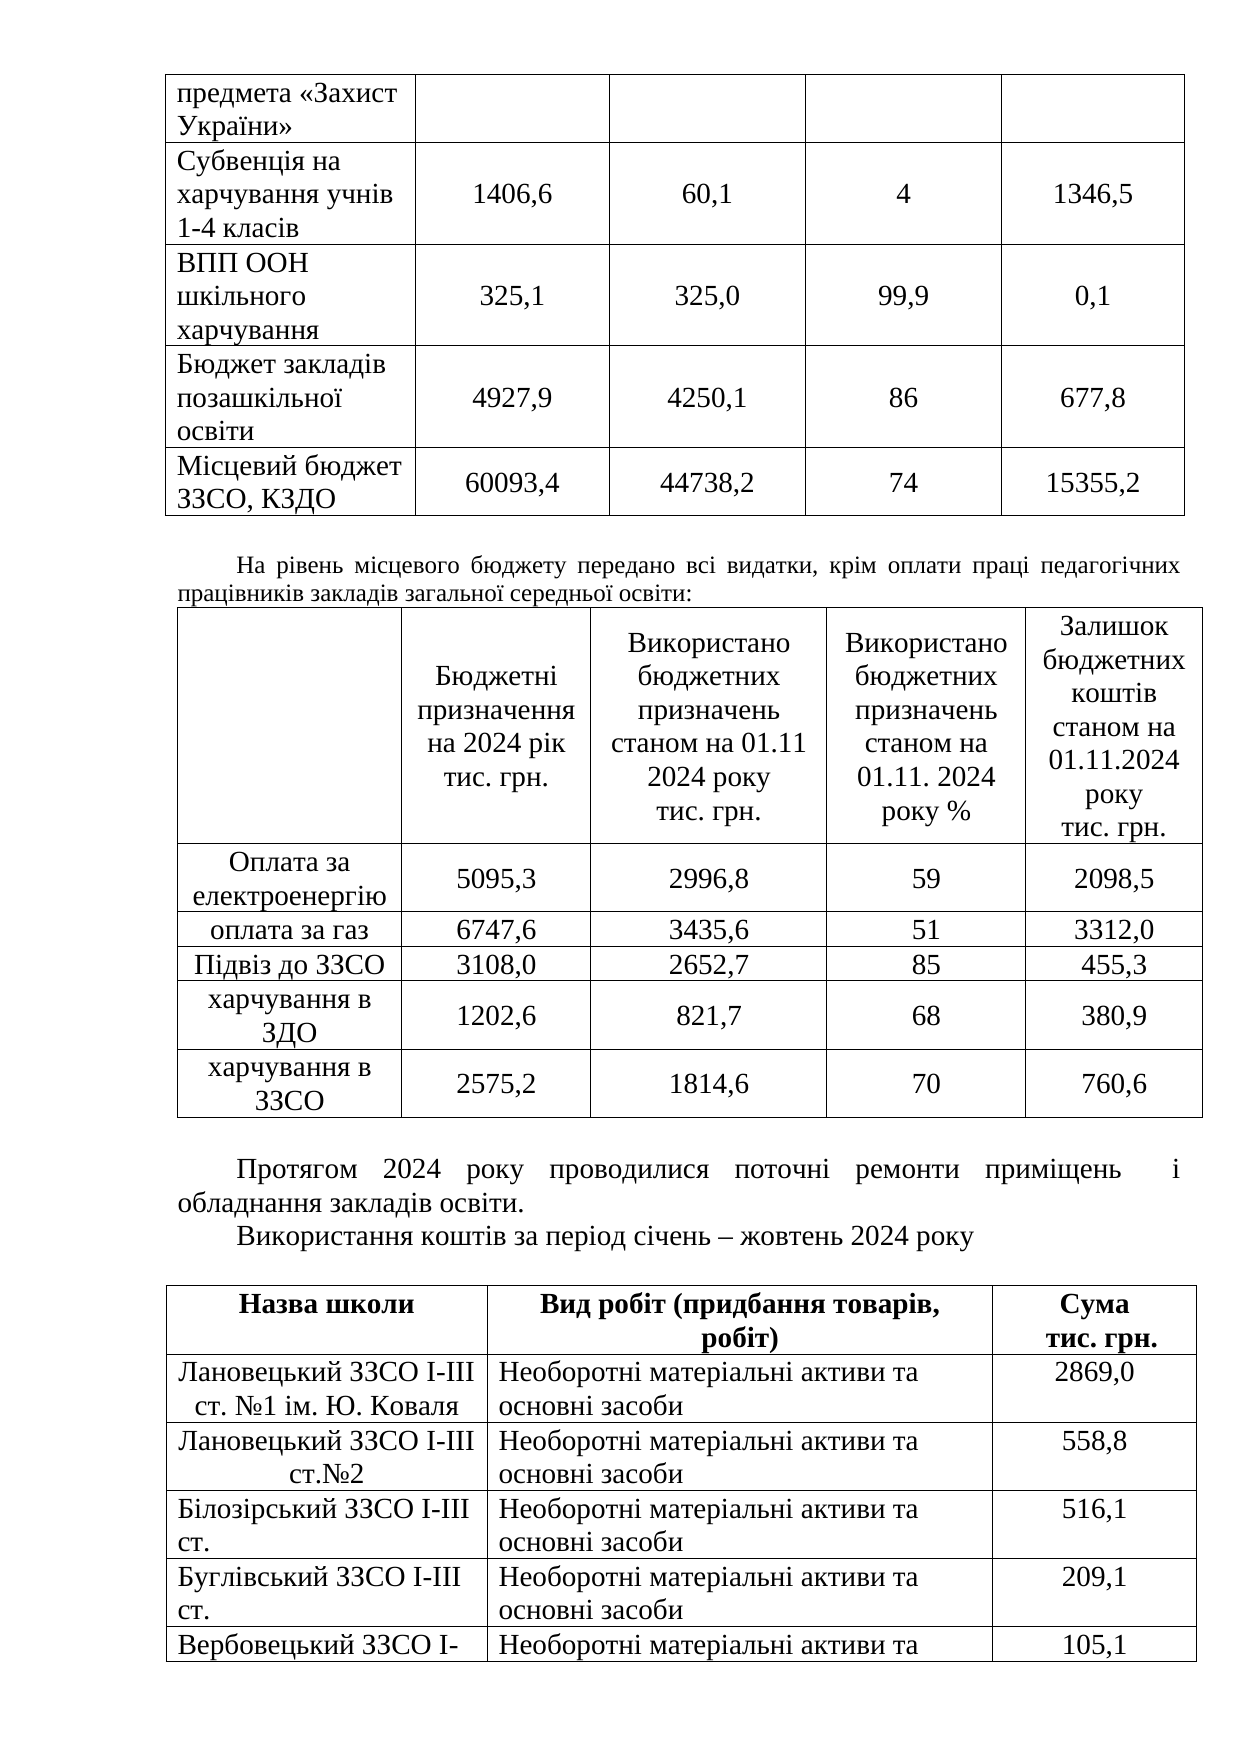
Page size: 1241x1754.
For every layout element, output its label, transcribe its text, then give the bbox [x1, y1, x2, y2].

table_cell 86 [806, 346, 1001, 447]
table_cell 3312,0 [1026, 912, 1202, 946]
table_cell 821,7 [591, 981, 826, 1048]
table_cell 99,9 [806, 245, 1001, 345]
table_cell [416, 75, 609, 142]
table_cell 3435,6 [591, 912, 826, 946]
table_cell [1002, 75, 1184, 142]
table_cell 85 [827, 947, 1025, 980]
table_cell харчування в ЗДО [178, 981, 401, 1048]
table_cell 1406,6 [416, 143, 609, 244]
table_cell 5095,3 [402, 844, 590, 911]
table_cell 325,1 [416, 245, 609, 345]
table_cell 2996,8 [591, 844, 826, 911]
table_cell 1202,6 [402, 981, 590, 1048]
table_cell 1814,6 [591, 1050, 826, 1117]
table_header Залишок бюджетних коштів станом на 01.11.2024 року тис. грн. [1026, 608, 1202, 843]
table_cell 68 [827, 981, 1025, 1048]
table_cell 105,1 [993, 1627, 1196, 1661]
table_cell Необоротні матеріальні активи та основні засоби [488, 1559, 992, 1626]
table_cell - [806, 75, 1001, 142]
table_cell 44738,2 [610, 448, 805, 515]
table_cell 760,6 [1026, 1050, 1202, 1117]
table_cell 677,8 [1002, 346, 1184, 447]
table_cell оплата за газ [178, 912, 401, 946]
table_cell 558,8 [993, 1423, 1196, 1490]
table_cell Оплата за електроенергію [178, 844, 401, 911]
table_cell Лановецький ЗЗСО І-ІІІ ст. №1 ім. Ю. Коваля [167, 1355, 487, 1422]
table_header Вид робіт (придбання товарів, робіт) [488, 1286, 992, 1353]
table_cell Необоротні матеріальні активи та основні засоби [488, 1491, 992, 1558]
table_cell Необоротні матеріальні активи та основні засоби [488, 1355, 992, 1422]
table_cell 74 [806, 448, 1001, 515]
table_cell Вербовецький ЗЗСО І- [167, 1627, 487, 1661]
table_cell 455,3 [1026, 947, 1202, 980]
table_cell 2575,2 [402, 1050, 590, 1117]
table_cell Білозірський ЗЗСО І-ІІІ ст. [167, 1491, 487, 1558]
table_cell 59 [827, 844, 1025, 911]
table_cell Бюджет закладів позашкільної освіти [166, 346, 415, 447]
table_cell 325,0 [610, 245, 805, 345]
table_header Використано бюджетних призначень станом на 01.11. 2024 року % [827, 608, 1025, 843]
table_cell 4927,9 [416, 346, 609, 447]
table_cell харчування в ЗЗСО [178, 1050, 401, 1117]
table_cell 209,1 [993, 1559, 1196, 1626]
table_header Назва школи [167, 1286, 487, 1353]
table_cell 70 [827, 1050, 1025, 1117]
table_cell 4250,1 [610, 346, 805, 447]
table_cell Буглівський ЗЗСО І-ІІІ ст. [167, 1559, 487, 1626]
table_cell 4 [806, 143, 1001, 244]
table_cell предмета «Захист України» [166, 75, 415, 142]
table_cell 380,9 [1026, 981, 1202, 1048]
table_cell 2098,5 [1026, 844, 1202, 911]
table_cell 2652,7 [591, 947, 826, 980]
table_cell 2869,0 [993, 1355, 1196, 1422]
table_cell - [610, 75, 805, 142]
table_cell Лановецький ЗЗСО І-ІІІ ст.№2 [167, 1423, 487, 1490]
text Використання коштів за період січень – жовтень 2024 року [177, 1218, 1181, 1252]
table_header Використано бюджетних призначень станом на 01.11 2024 року тис. грн. [591, 608, 826, 843]
table_cell ВПП ООН шкільного харчування [166, 245, 415, 345]
table_cell Необоротні матеріальні активи та [488, 1627, 992, 1661]
table_cell 51 [827, 912, 1025, 946]
table_cell Підвіз до ЗЗСО [178, 947, 401, 980]
table_cell Необоротні матеріальні активи та основні засоби [488, 1423, 992, 1490]
table_cell 15355,2 [1002, 448, 1184, 515]
table_cell Місцевий бюджет ЗЗСО, КЗДО [166, 448, 415, 515]
table_cell 6747,6 [402, 912, 590, 946]
table_cell 3108,0 [402, 947, 590, 980]
text Протягом 2024 року проводилися поточні ремонти приміщень і обладнання закладів освіти. [177, 1151, 1181, 1218]
table_header Бюджетні призначення на 2024 рік тис. грн. [402, 608, 590, 843]
table_header [178, 608, 401, 843]
table_cell 60093,4 [416, 448, 609, 515]
table_cell 0,1 [1002, 245, 1184, 345]
table_cell 516,1 [993, 1491, 1196, 1558]
table_cell 1346,5 [1002, 143, 1184, 244]
table_cell 60,1 [610, 143, 805, 244]
table_header Сума тис. грн. [993, 1286, 1196, 1353]
text На рівень місцевого бюджету передано всі видатки, крім оплати праці педагогічних працівників закладів загальної середньої освіти: [177, 550, 1181, 607]
table_cell Субвенція на харчування учнів 1-4 класів [166, 143, 415, 244]
